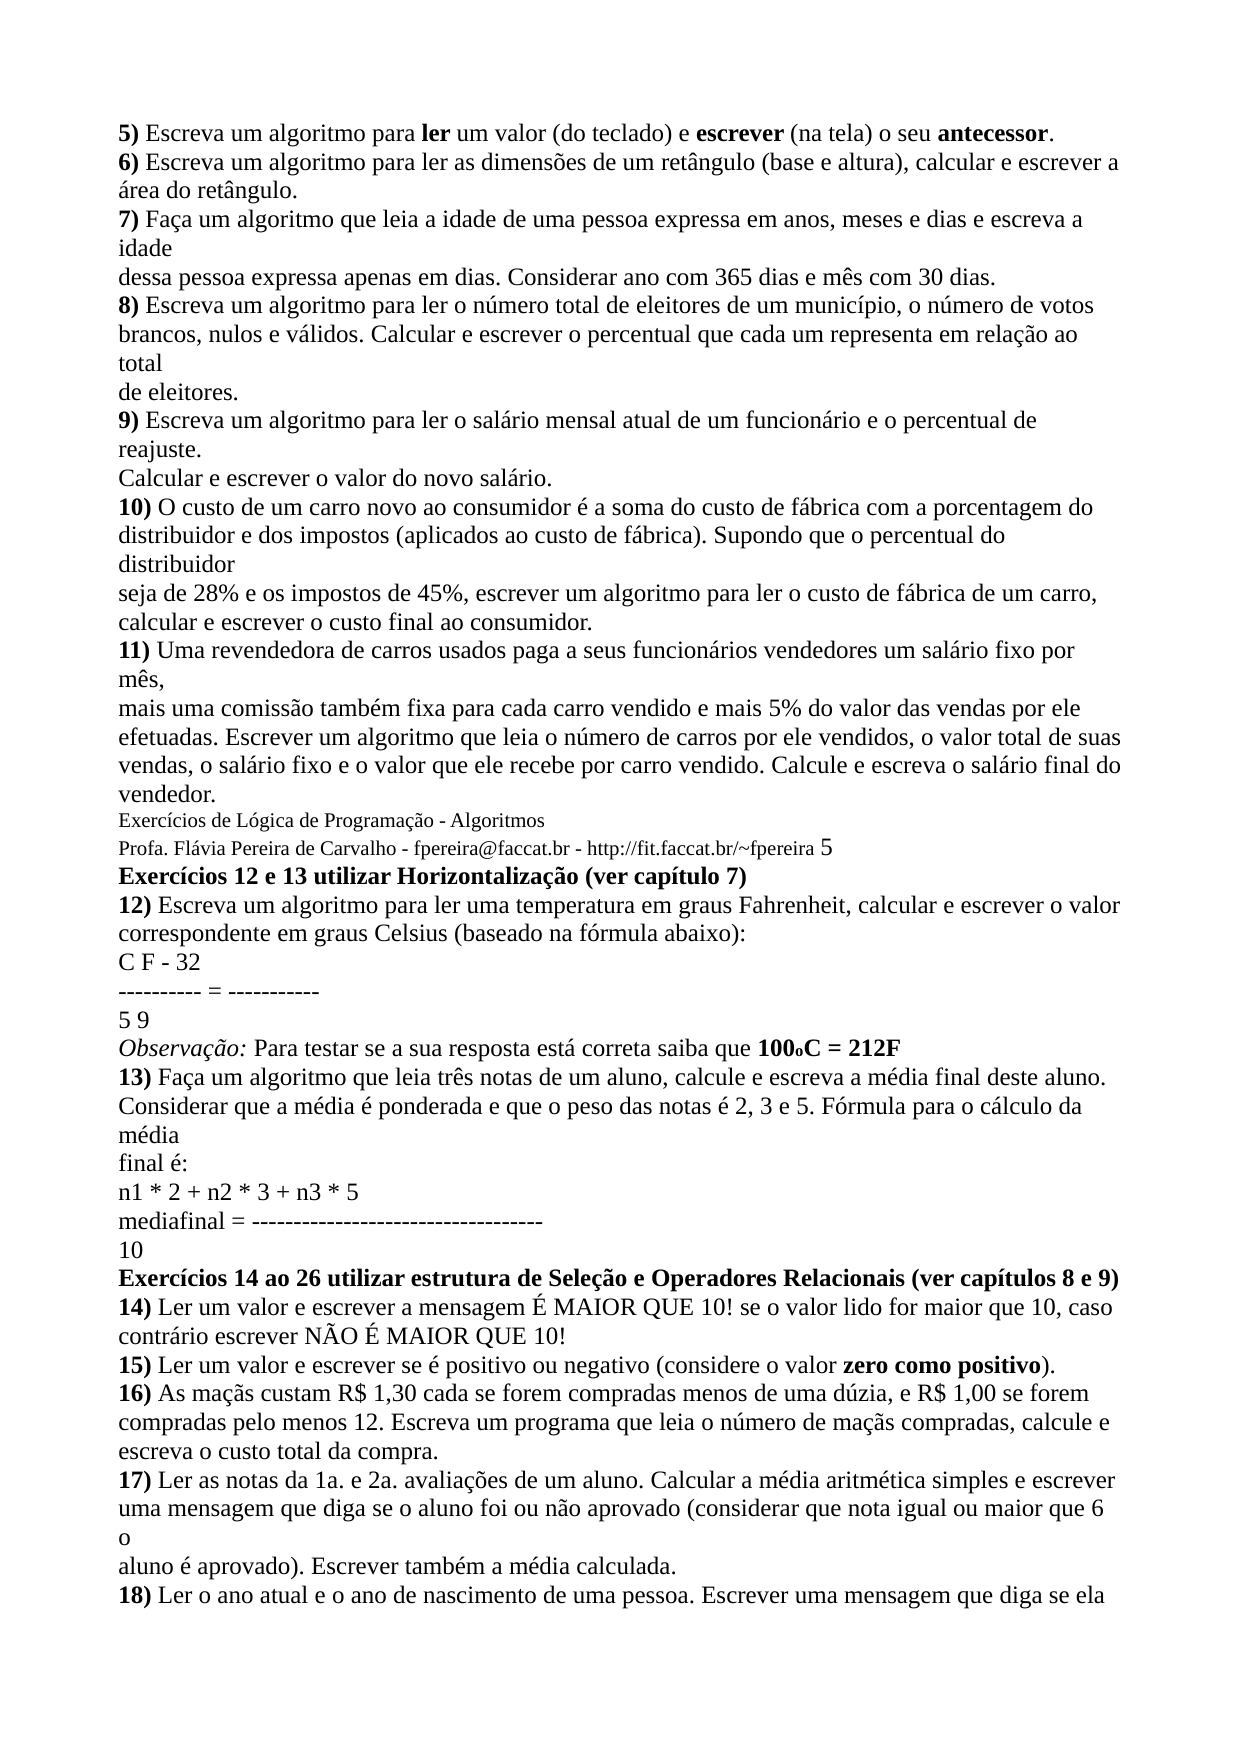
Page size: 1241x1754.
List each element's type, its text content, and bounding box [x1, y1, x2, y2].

text uma mensagem que diga se o aluno foi ou não aprovado (considerar que nota igual ou maior que 6 o [118, 1493, 1122, 1551]
text efetuadas. Escrever um algoritmo que leia o número de carros por ele vendidos, o valor total de suas [118, 722, 1122, 751]
text contrário escrever NÃO É MAIOR QUE 10! [118, 1321, 1122, 1350]
text brancos, nulos e válidos. Calcular e escrever o percentual que cada um representa em relação ao total [118, 319, 1122, 377]
text 17) Ler as notas da 1a. e 2a. avaliações de um aluno. Calcular a média aritmética simples e escrever [118, 1465, 1122, 1493]
text dessa pessoa expressa apenas em dias. Considerar ano com 365 dias e mês com 30 dias. [118, 262, 1122, 291]
text 10 [118, 1235, 1122, 1263]
text de eleitores. [118, 377, 1122, 406]
text 18) Ler o ano atual e o ano de nascimento de uma pessoa. Escrever uma mensagem que diga se ela [118, 1580, 1122, 1608]
text ---------- = ----------- [118, 976, 1122, 1005]
text 16) As maçãs custam R$ 1,30 cada se forem compradas menos de uma dúzia, e R$ 1,00 se forem [118, 1378, 1122, 1407]
text mais uma comissão também fixa para cada carro vendido e mais 5% do valor das vendas por ele [118, 693, 1122, 722]
text compradas pelo menos 12. Escreva um programa que leia o número de maçãs compradas, calcule e [118, 1407, 1122, 1436]
text 5) Escreva um algoritmo para ler um valor (do teclado) e escrever (na tela) o seu antecessor. [118, 118, 1122, 147]
text Calcular e escrever o valor do novo salário. [118, 463, 1122, 492]
text 10) O custo de um carro novo ao consumidor é a soma do custo de fábrica com a porcentagem do [118, 492, 1122, 521]
text mediafinal = ----------------------------------- [118, 1206, 1122, 1235]
text 5 9 [118, 1005, 1122, 1033]
text 11) Uma revendedora de carros usados paga a seus funcionários vendedores um salário fixo por mês, [118, 636, 1122, 693]
text distribuidor e dos impostos (aplicados ao custo de fábrica). Supondo que o percentual do distribuidor [118, 521, 1122, 578]
text 6) Escreva um algoritmo para ler as dimensões de um retângulo (base e altura), calcular e escrever a [118, 147, 1122, 176]
text seja de 28% e os impostos de 45%, escrever um algoritmo para ler o custo de fábrica de um carro, [118, 578, 1122, 607]
text Profa. Flávia Pereira de Carvalho - fpereira@faccat.br - http://fit.faccat.br/~fpereira 5 [118, 832, 1122, 861]
text 14) Ler um valor e escrever a mensagem É MAIOR QUE 10! se o valor lido for maior que 10, caso [118, 1292, 1122, 1321]
text 13) Faça um algoritmo que leia três notas de um aluno, calcule e escreva a média final deste aluno. [118, 1062, 1122, 1091]
text 12) Escreva um algoritmo para ler uma temperatura em graus Fahrenheit, calcular e escrever o valor [118, 890, 1122, 918]
text C F - 32 [118, 947, 1122, 976]
text 9) Escreva um algoritmo para ler o salário mensal atual de um funcionário e o percentual de reajuste. [118, 406, 1122, 463]
text Exercícios de Lógica de Programação - Algoritmos [118, 808, 1122, 832]
text 7) Faça um algoritmo que leia a idade de uma pessoa expressa em anos, meses e dias e escreva a idade [118, 204, 1122, 262]
text final é: [118, 1148, 1122, 1177]
text correspondente em graus Celsius (baseado na fórmula abaixo): [118, 918, 1122, 947]
text Observação: Para testar se a sua resposta está correta saiba que 100oC = 212F [118, 1033, 1122, 1062]
text calcular e escrever o custo final ao consumidor. [118, 607, 1122, 636]
text vendedor. [118, 779, 1122, 808]
text Exercícios 12 e 13 utilizar Horizontalização (ver capítulo 7) [118, 861, 1122, 890]
text n1 * 2 + n2 * 3 + n3 * 5 [118, 1177, 1122, 1206]
text 8) Escreva um algoritmo para ler o número total de eleitores de um município, o número de votos [118, 291, 1122, 319]
text escreva o custo total da compra. [118, 1436, 1122, 1465]
text Considerar que a média é ponderada e que o peso das notas é 2, 3 e 5. Fórmula para o cálculo da média [118, 1091, 1122, 1148]
text aluno é aprovado). Escrever também a média calculada. [118, 1551, 1122, 1580]
text 15) Ler um valor e escrever se é positivo ou negativo (considere o valor zero como positivo). [118, 1350, 1122, 1378]
text área do retângulo. [118, 176, 1122, 204]
text Exercícios 14 ao 26 utilizar estrutura de Seleção e Operadores Relacionais (ver capítulos 8 e 9) [118, 1263, 1122, 1292]
text vendas, o salário fixo e o valor que ele recebe por carro vendido. Calcule e escreva o salário final do [118, 751, 1122, 779]
